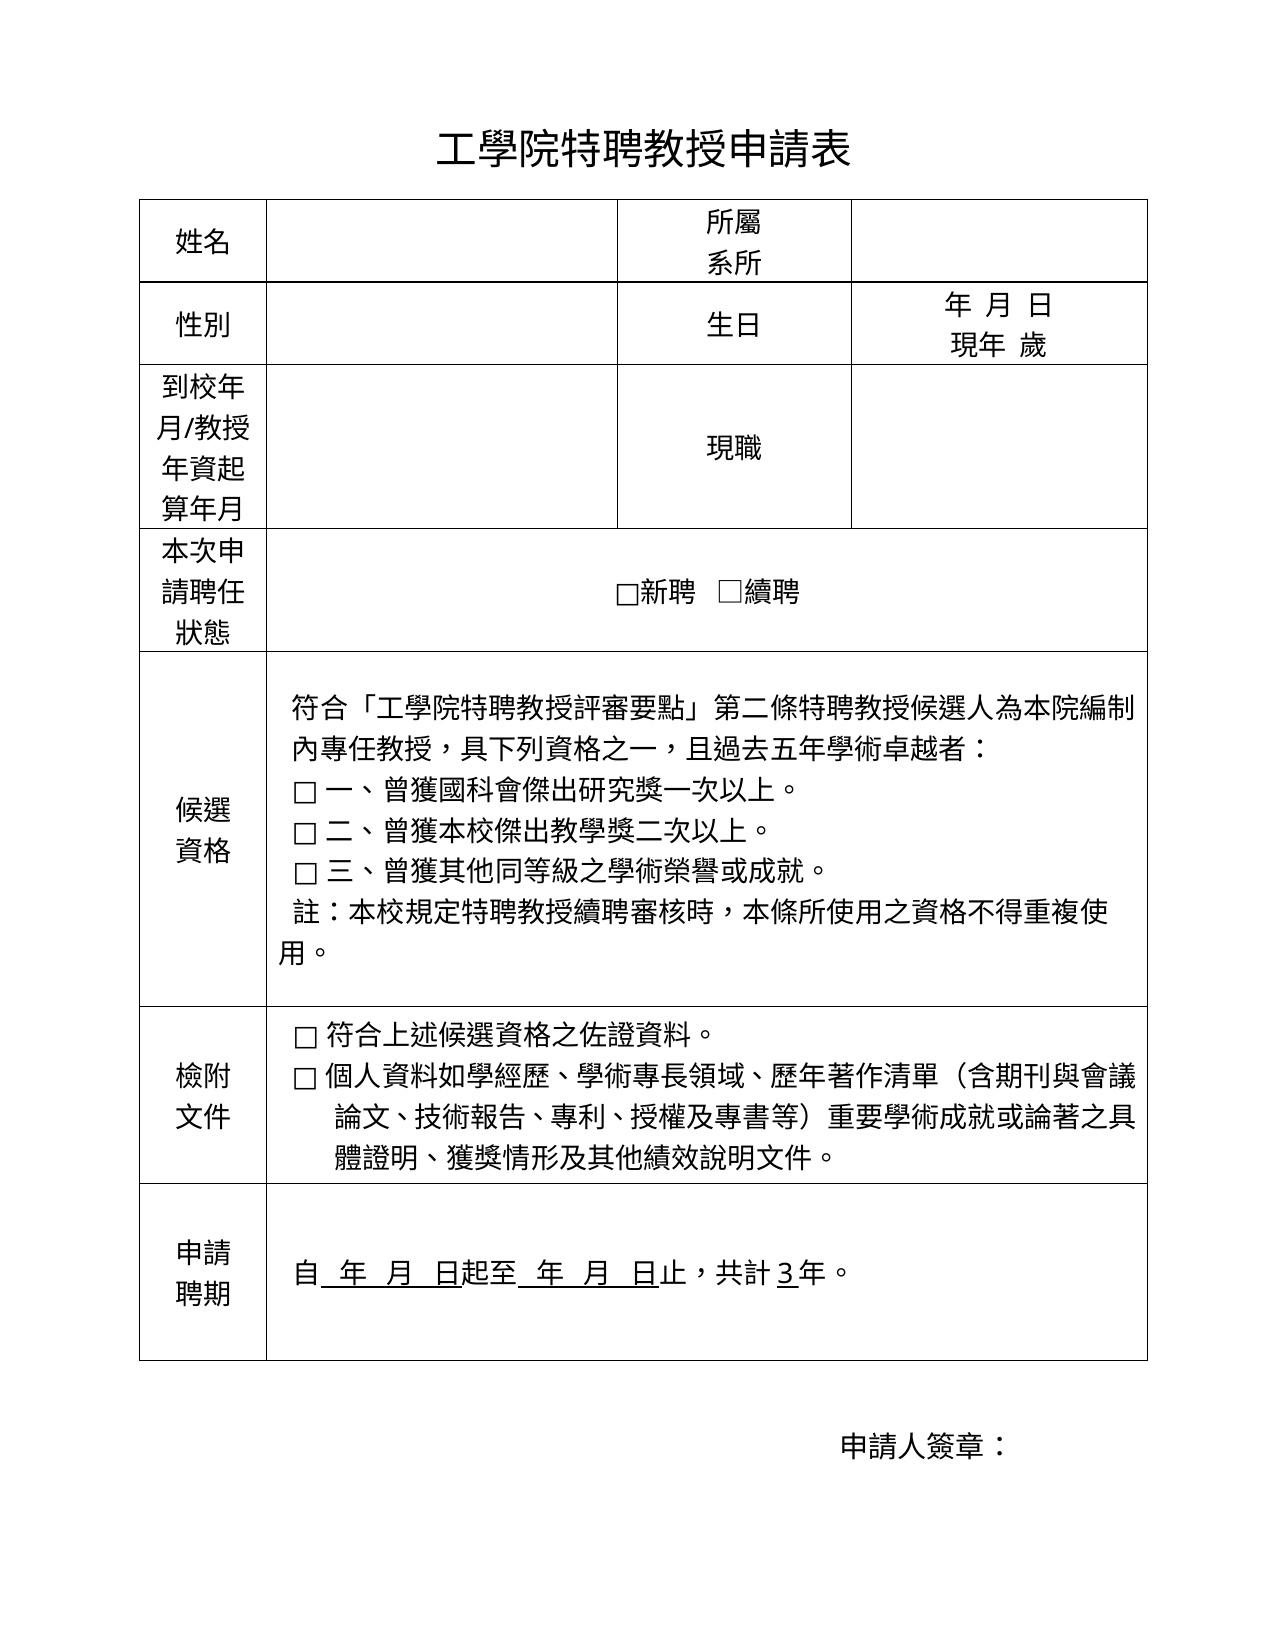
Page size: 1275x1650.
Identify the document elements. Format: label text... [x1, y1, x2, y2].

text 工學院特聘教授申請表 [130, 116, 1157, 176]
table_cell 檢附 文件 [140, 1007, 266, 1183]
table_cell 到校年月/教授年資起算年月 [140, 365, 266, 528]
table_cell 候選 資格 [140, 652, 266, 1006]
table_cell 符合「工學院特聘教授評審要點」第二條特聘教授候選人為本院編制內專任教授，具下列資格之一，且過去五年學術卓越者： □ 一、曾獲國科會傑出研究獎一次以上。 □ 二、曾獲本校傑出教學獎二次以上。 □ 三、曾獲其他同等級之學術榮譽或成就。 註：本校規定特聘教授續聘審核時，本條所使用之資格不得重複使用。 [267, 652, 1147, 1006]
table_cell □新聘 □續聘 [267, 529, 1147, 651]
table_cell [852, 365, 1147, 528]
table_cell 自 年 月 日起至 年 月 日止，共計3年。 [267, 1184, 1147, 1360]
table_cell [267, 283, 617, 364]
table_cell 申請 聘期 [140, 1184, 266, 1360]
text 申請人簽章： [130, 1423, 1144, 1466]
table_cell 現職 [618, 365, 851, 528]
table_header 所屬 系所 [618, 200, 851, 281]
table_header [267, 200, 617, 281]
table_header 姓名 [140, 200, 266, 281]
table_cell □ 符合上述候選資格之佐證資料。 □ 個人資料如學經歷、學術專長領域、歷年著作清單（含期刊與會議論文、技術報告、專利、授權及專書等）重要學術成就或論著之具體證明、獲獎情形及其他績效說明文件。 [267, 1007, 1147, 1183]
table_cell 本次申請聘任 狀態 [140, 529, 266, 651]
table_cell [267, 365, 617, 528]
table_header [852, 200, 1147, 281]
table_cell 生日 [618, 283, 851, 364]
table_cell 性別 [140, 283, 266, 364]
table_cell 年 月 日 現年 歲 [852, 283, 1147, 364]
